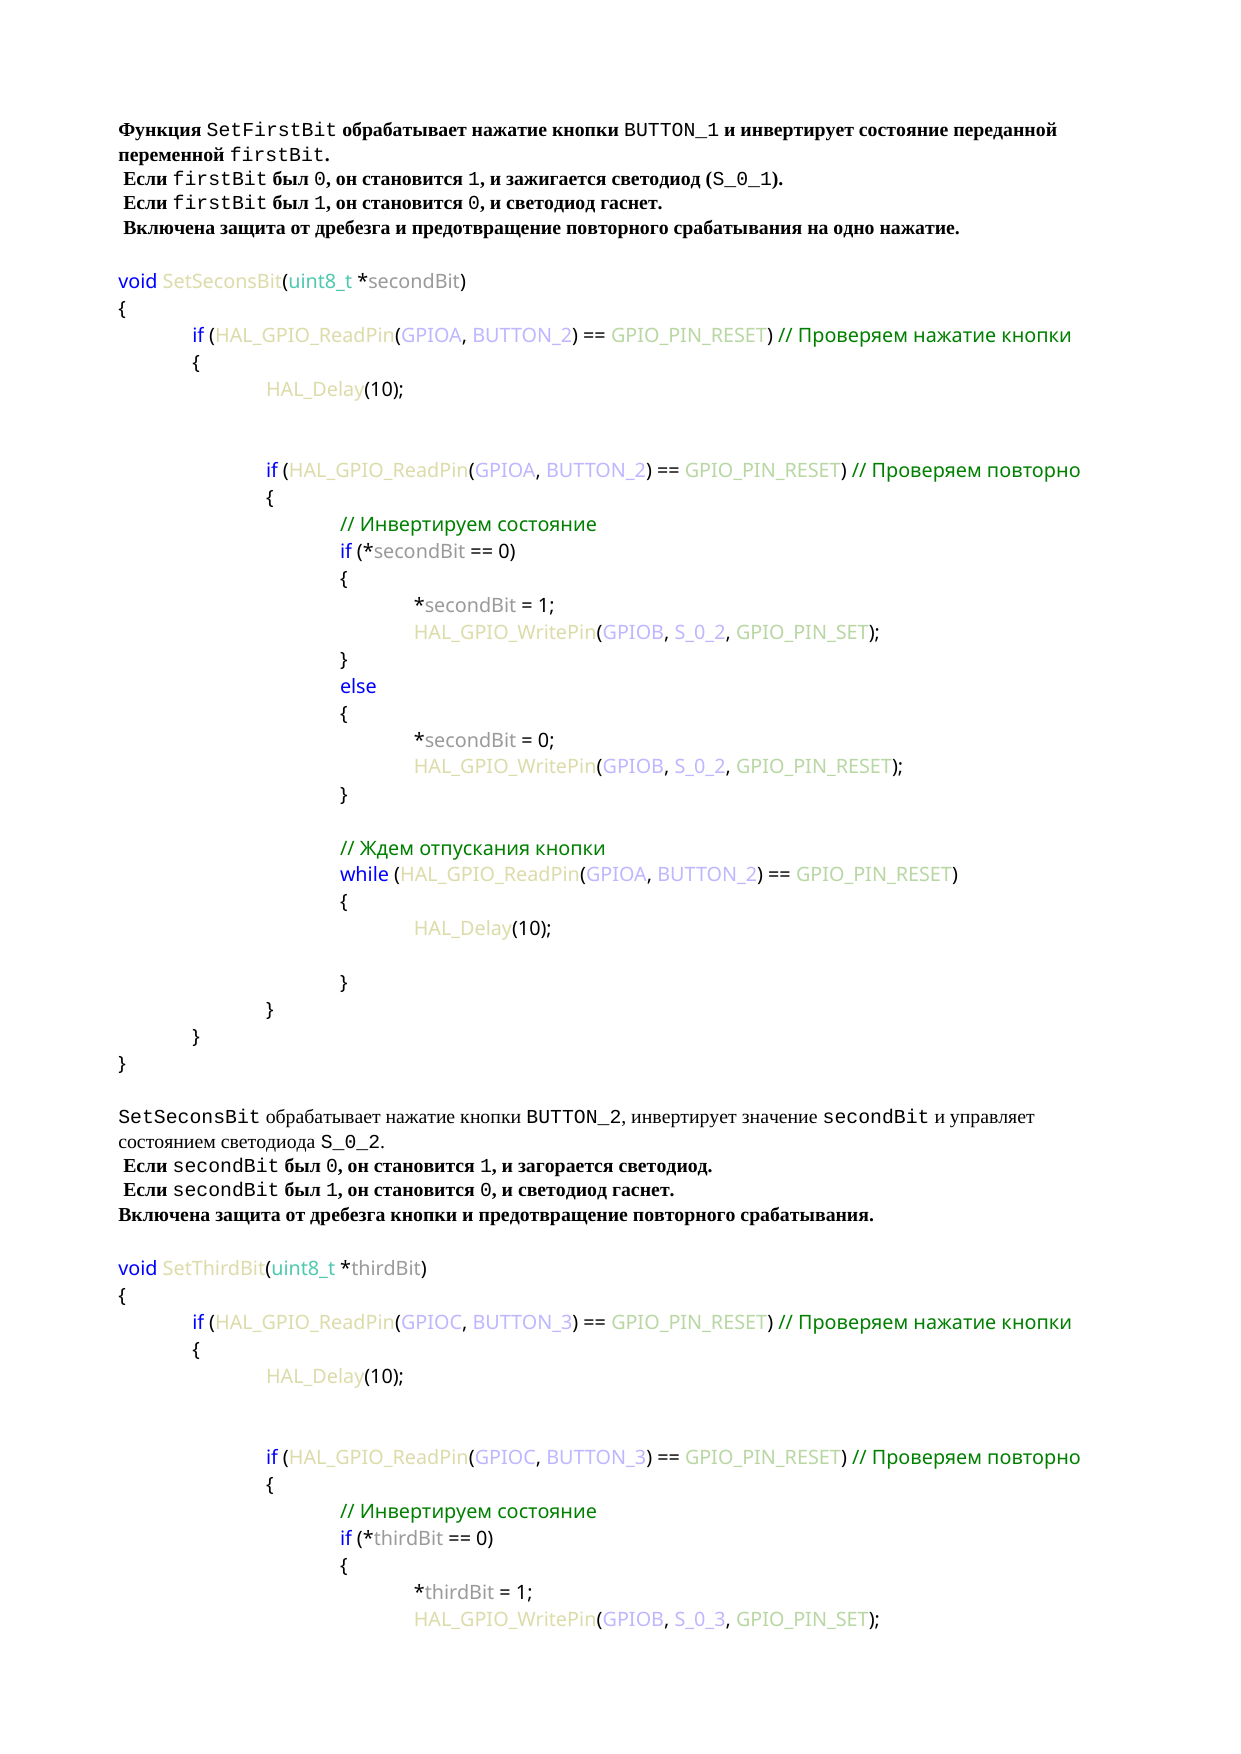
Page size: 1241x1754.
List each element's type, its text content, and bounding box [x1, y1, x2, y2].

text { [118, 294, 1122, 321]
text // Инвертируем состояние [118, 1497, 1122, 1524]
text HAL_GPIO_WritePin(GPIOB, S_0_2, GPIO_PIN_RESET); [118, 753, 1122, 780]
text void SetThirdBit(uint8_t *thirdBit) [118, 1254, 1122, 1281]
text } [118, 1023, 1122, 1049]
text while (HAL_GPIO_ReadPin(GPIOA, BUTTON_2) == GPIO_PIN_RESET) [118, 861, 1122, 888]
text if (HAL_GPIO_ReadPin(GPIOC, BUTTON_3) == GPIO_PIN_RESET) // Проверяем повторно [118, 1443, 1122, 1470]
text { [118, 1335, 1122, 1362]
text HAL_Delay(10); [118, 1362, 1122, 1389]
text { [118, 348, 1122, 375]
text HAL_GPIO_WritePin(GPIOB, S_0_2, GPIO_PIN_SET); [118, 618, 1122, 645]
text Если secondBit был 0, он становится 1, и загорается светодиод. Если secondBit был 1, он становится 0, и светодиод гаснет. Включена защита от дребезга кнопки и предотвращение повторного срабатывания. [118, 1154, 1122, 1226]
text { [118, 1551, 1122, 1578]
text HAL_Delay(10); [118, 915, 1122, 942]
text *secondBit = 1; [118, 591, 1122, 618]
text { [118, 888, 1122, 915]
text } [118, 1049, 1122, 1077]
text if (*thirdBit == 0) [118, 1524, 1122, 1551]
text HAL_Delay(10); [118, 375, 1122, 402]
text HAL_GPIO_WritePin(GPIOB, S_0_3, GPIO_PIN_SET); [118, 1605, 1122, 1632]
text { [118, 1470, 1122, 1497]
text } [118, 780, 1122, 807]
text { [118, 699, 1122, 726]
text if (*secondBit == 0) [118, 537, 1122, 564]
text // Инвертируем состояние [118, 510, 1122, 537]
text if (HAL_GPIO_ReadPin(GPIOA, BUTTON_2) == GPIO_PIN_RESET) // Проверяем повторно [118, 456, 1122, 483]
text Функция SetFirstBit обрабатывает нажатие кнопки BUTTON_1 и инвертирует состояние переданной переменной firstBit. Если firstBit был 0, он становится 1, и зажигается светодиод (S_0_1). Если firstBit был 1, он становится 0, и светодиод гаснет. Включена защита от дребезга и предотвращение повторного срабатывания на одно нажатие. [118, 118, 1122, 238]
text } [118, 996, 1122, 1023]
text } [118, 969, 1122, 996]
text } [118, 645, 1122, 672]
text *thirdBit = 1; [118, 1578, 1122, 1605]
text if (HAL_GPIO_ReadPin(GPIOC, BUTTON_3) == GPIO_PIN_RESET) // Проверяем нажатие кнопки [118, 1308, 1122, 1335]
text *secondBit = 0; [118, 726, 1122, 753]
text { [118, 564, 1122, 591]
text { [118, 483, 1122, 510]
text // Ждем отпускания кнопки [118, 834, 1122, 861]
text void SetSeconsBit(uint8_t *secondBit) [118, 267, 1122, 294]
text else [118, 672, 1122, 699]
text if (HAL_GPIO_ReadPin(GPIOA, BUTTON_2) == GPIO_PIN_RESET) // Проверяем нажатие кнопки [118, 321, 1122, 348]
text { [118, 1281, 1122, 1308]
text SetSeconsBit обрабатывает нажатие кнопки BUTTON_2, инвертирует значение secondBit и управляет состоянием светодиода S_0_2. [118, 1105, 1122, 1154]
